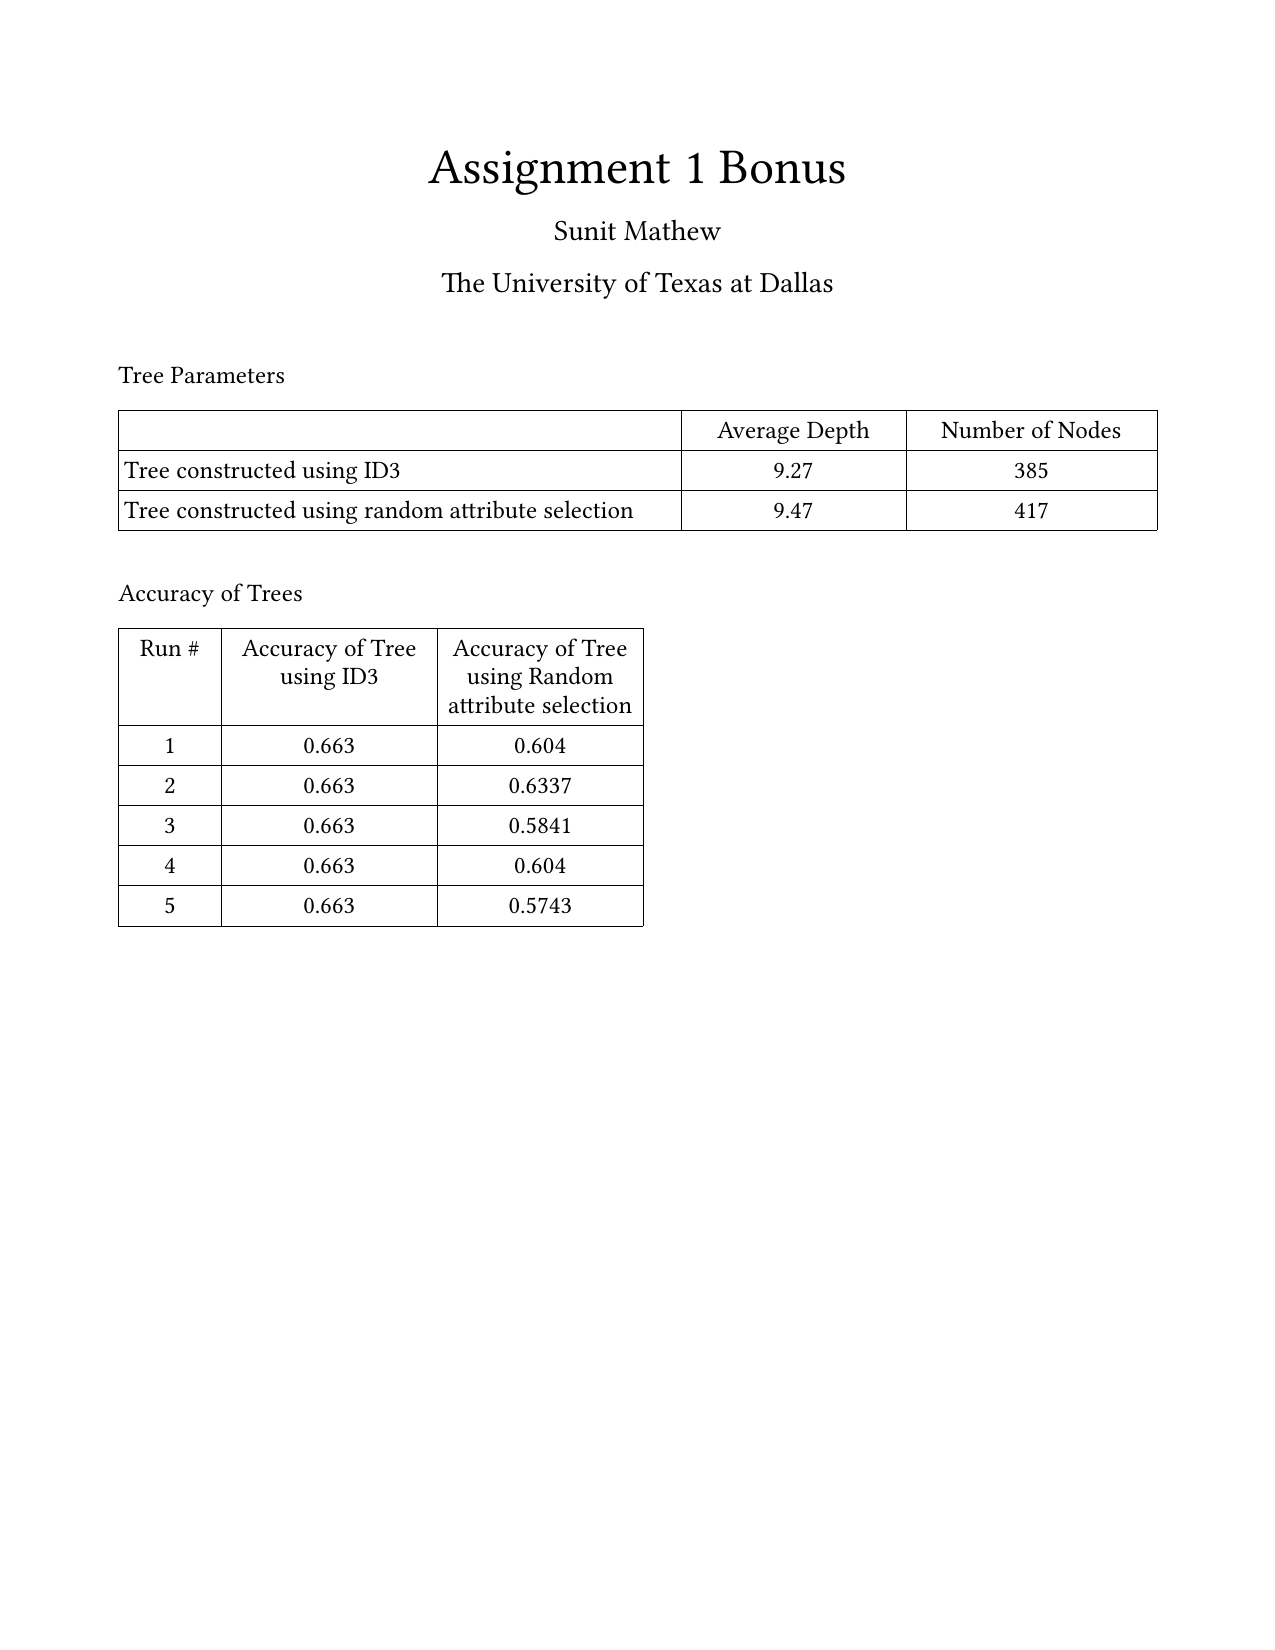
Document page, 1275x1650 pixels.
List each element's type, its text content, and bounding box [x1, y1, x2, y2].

table_header Average Depth [682, 411, 906, 450]
table_cell 0.663 [222, 726, 437, 765]
table_cell 5 [119, 886, 221, 926]
table_header Accuracy of Tree using ID3 [222, 629, 437, 725]
table_cell 0.5743 [438, 886, 643, 926]
table_cell 385 [907, 451, 1157, 490]
table_cell 0.663 [222, 846, 437, 885]
table_cell 4 [119, 846, 221, 885]
table_cell 0.6337 [438, 766, 643, 805]
table_cell 0.604 [438, 726, 643, 765]
table_cell 1 [119, 726, 221, 765]
table_cell 3 [119, 806, 221, 845]
table_cell Tree constructed using ID3 [119, 451, 681, 490]
table_cell 0.663 [222, 806, 437, 845]
table_header [119, 411, 681, 450]
table_cell 417 [907, 491, 1157, 530]
subtitle The University of Texas at Dallas [118, 267, 1157, 300]
table_cell 0.663 [222, 766, 437, 805]
text Tree Parameters [118, 361, 1157, 390]
table_cell 9.27 [682, 451, 906, 490]
table_cell 0.663 [222, 886, 437, 926]
subtitle Sunit Mathew [118, 215, 1157, 248]
table_cell 0.604 [438, 846, 643, 885]
table_header Accuracy of Tree using Random attribute selection [438, 629, 643, 725]
text Accuracy of Trees [118, 579, 1157, 608]
table_cell 9.47 [682, 491, 906, 530]
table_header Run # [119, 629, 221, 725]
subtitle Assignment 1 Bonus [118, 139, 1157, 196]
table_cell 2 [119, 766, 221, 805]
table_header Number of Nodes [907, 411, 1157, 450]
table_cell 0.5841 [438, 806, 643, 845]
table_cell Tree constructed using random attribute selection [119, 491, 681, 530]
